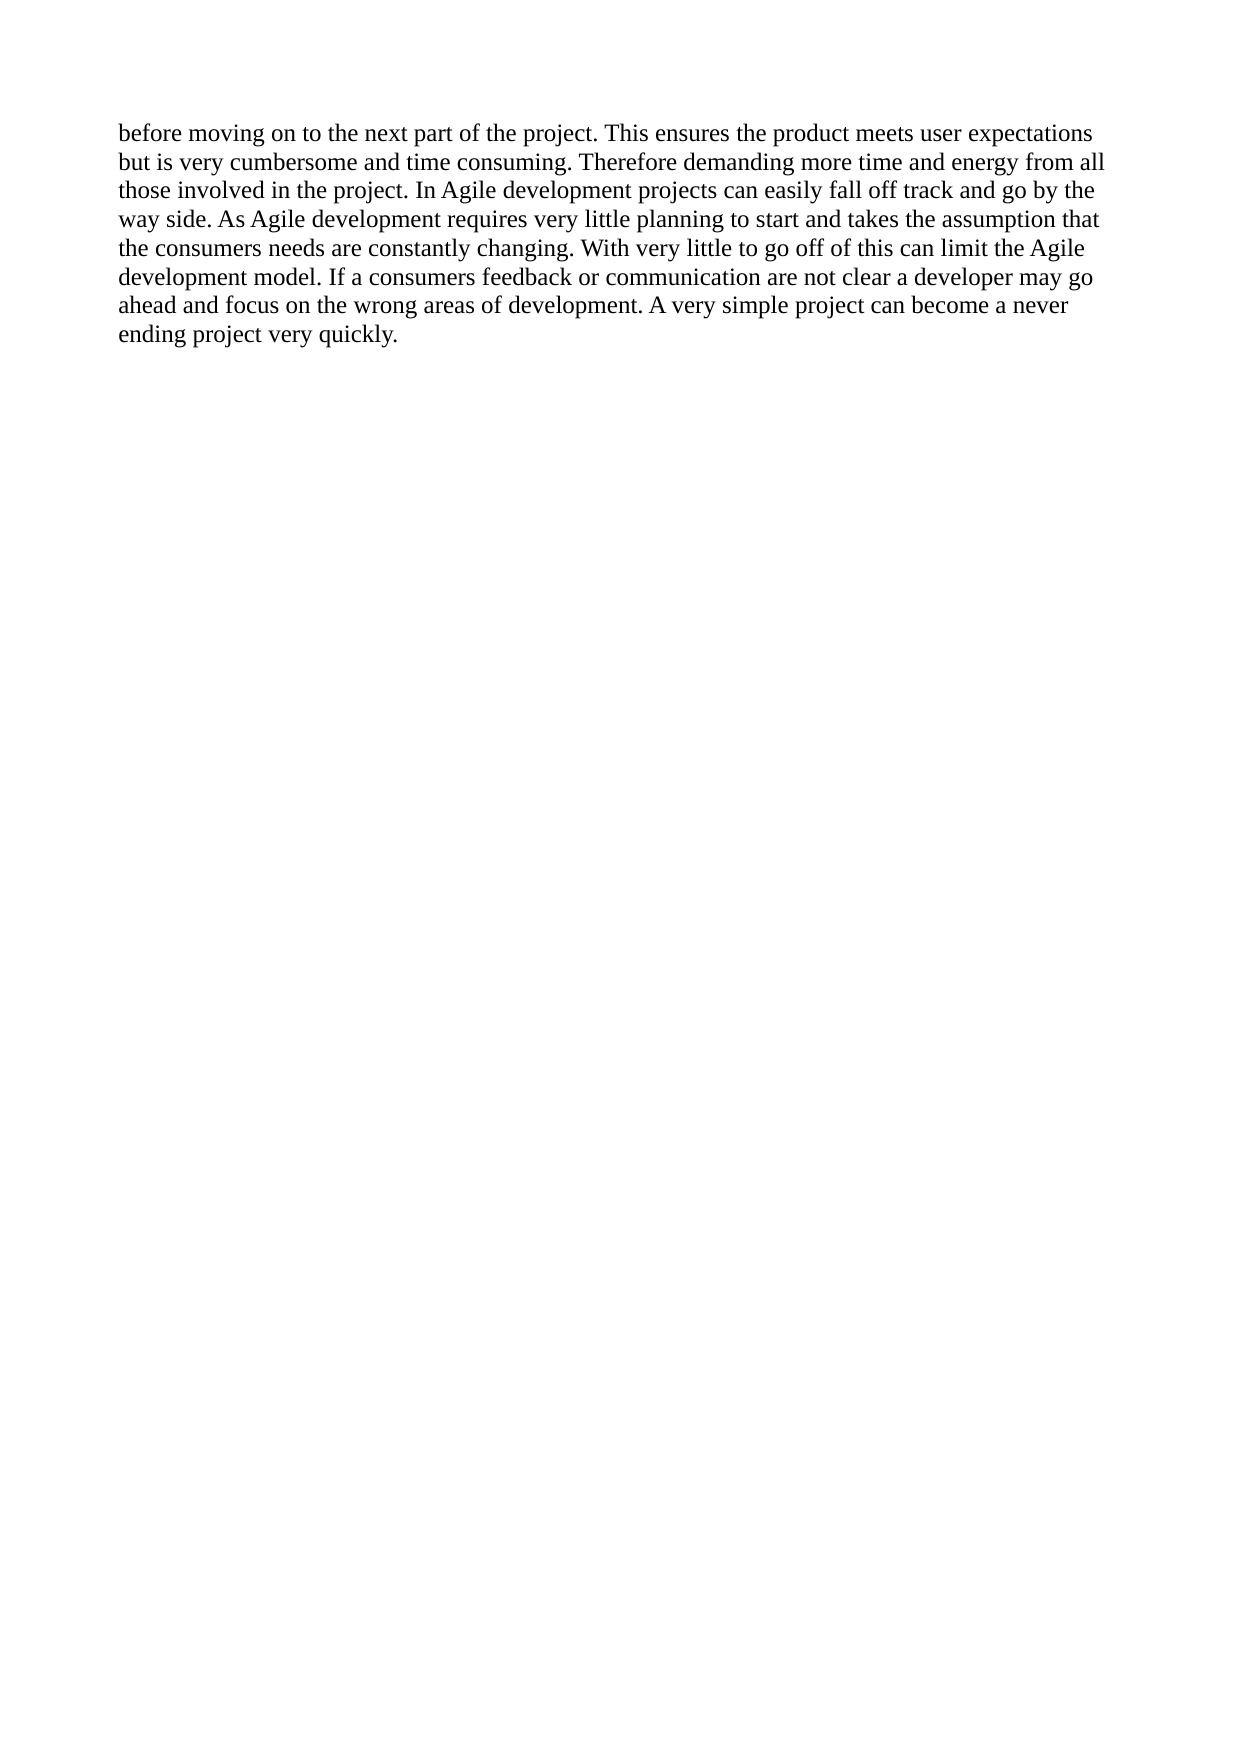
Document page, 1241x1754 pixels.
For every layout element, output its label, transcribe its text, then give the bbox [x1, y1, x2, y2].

text before moving on to the next part of the project. This ensures the product meets user expectations but is very cumbersome and time consuming. Therefore demanding more time and energy from all those involved in the project. In Agile development projects can easily fall off track and go by the way side. As Agile development requires very little planning to start and takes the assumption that the consumers needs are constantly changing. With very little to go off of this can limit the Agile development model. If a consumers feedback or communication are not clear a developer may go ahead and focus on the wrong areas of development. A very simple project can become a never ending project very quickly. [118, 118, 1122, 348]
